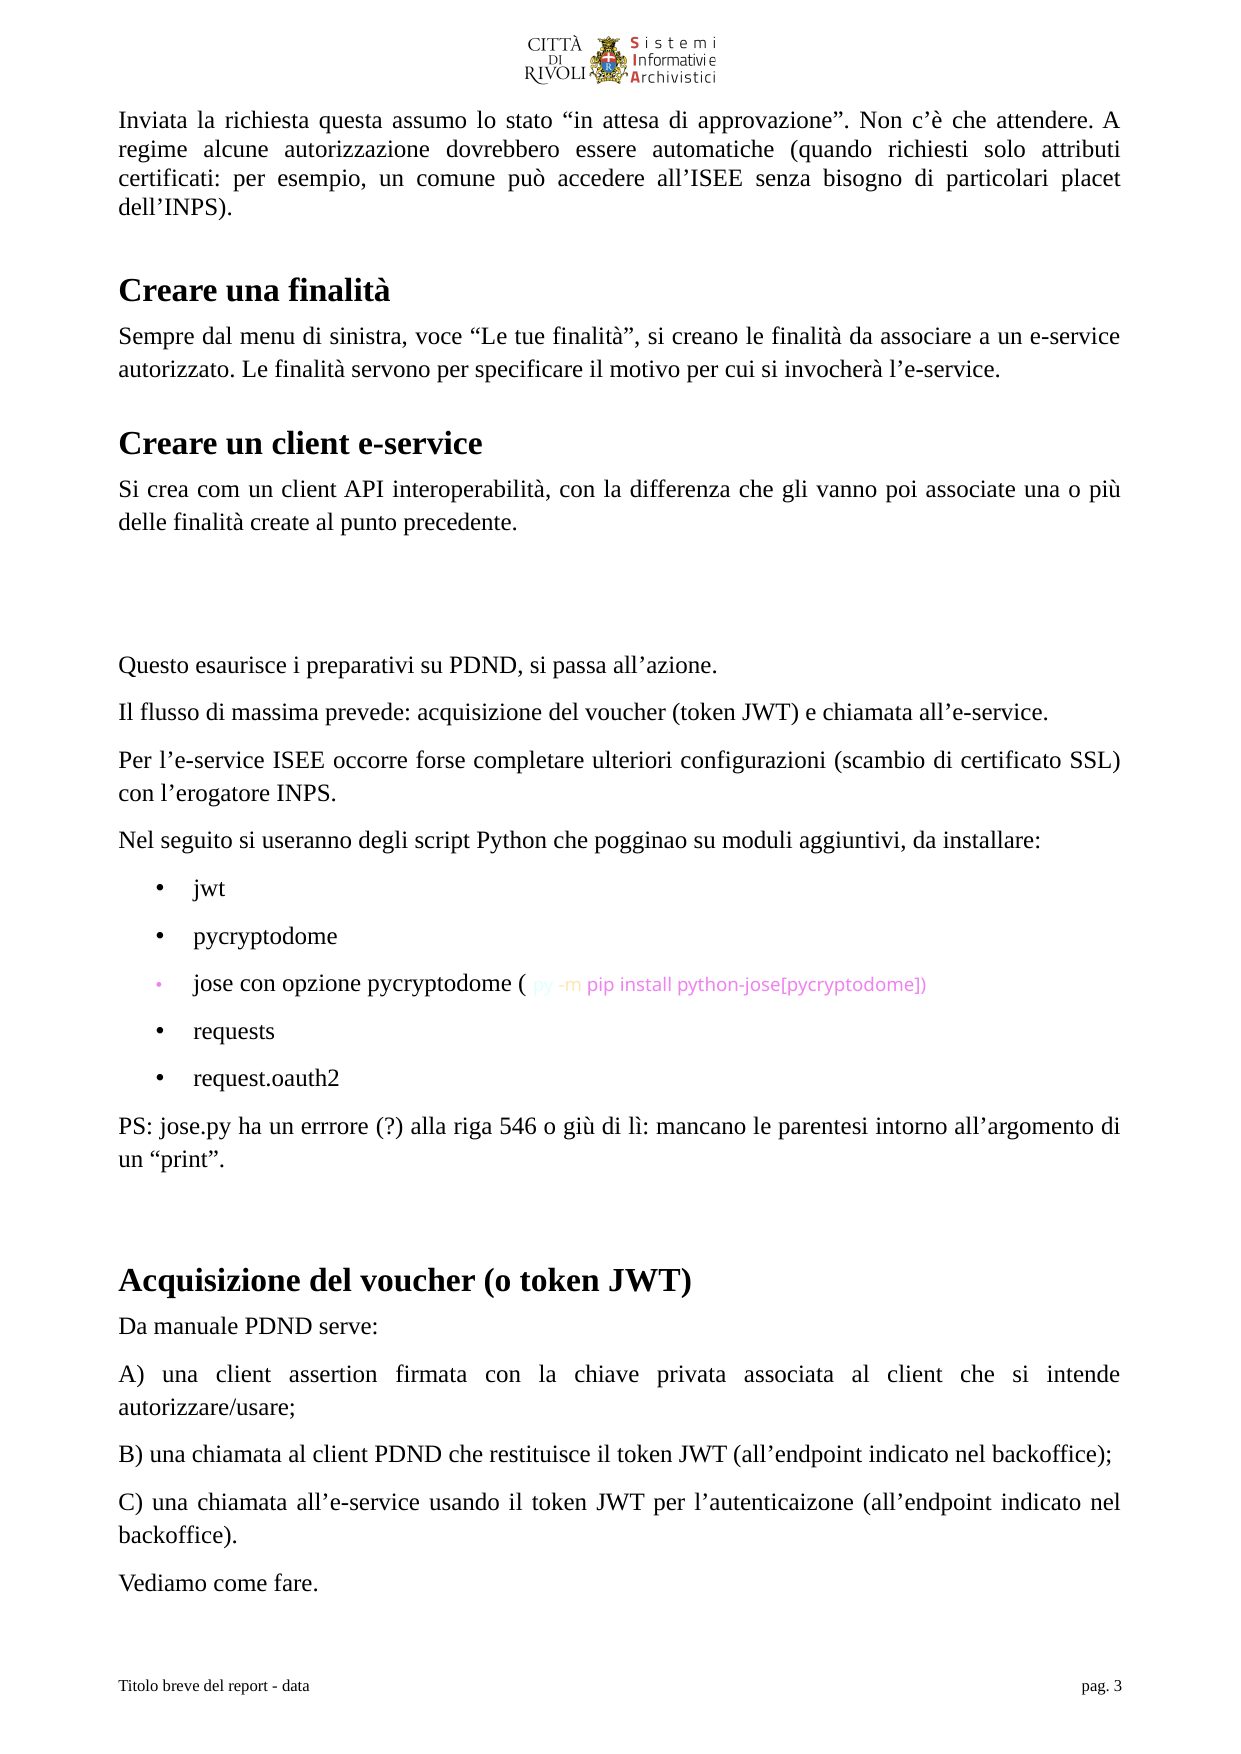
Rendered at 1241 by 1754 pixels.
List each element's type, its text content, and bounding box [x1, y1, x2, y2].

subtitle Creare una finalità [118, 270, 1122, 309]
text B) una chiamata al client PDND che restituisce il token JWT (all’endpoint indicato nel backoffice); [118, 1439, 1122, 1468]
text Per l’e-service ISEE occorre forse completare ulteriori configurazioni (scambio di certificato SSL) con l’erogatore INPS. [118, 745, 1122, 807]
list jose con opzione pycryptodome ( py -m pip install python-jose[pycryptodome]) [156, 968, 1122, 997]
text PS: jose.py ha un errrore (?) alla riga 546 o giù di lì: mancano le parentesi intorno all’argomento di un “print”. [118, 1111, 1122, 1173]
text Inviata la richiesta questa assumo lo stato “in attesa di approvazione”. Non c’è che attendere. A regime alcune autorizzazione dovrebbero essere automatiche (quando richiesti solo attributi certificati: per esempio, un comune può accedere all’ISEE senza bisogno di particolari placet dell’INPS). [118, 106, 1122, 221]
text C) una chiamata all’e-service usando il token JWT per l’autenticaizone (all’endpoint indicato nel backoffice). [118, 1487, 1122, 1549]
text A) una client assertion firmata con la chiave privata associata al client che si intende autorizzare/usare; [118, 1359, 1122, 1421]
text Si crea com un client API interoperabilità, con la differenza che gli vanno poi associate una o più delle finalità create al punto precedente. [118, 474, 1122, 536]
picture [524, 34, 716, 85]
list jwt [156, 873, 1122, 902]
text Vediamo come fare. [118, 1568, 1122, 1597]
subtitle Acquisizione del voucher (o token JWT) [118, 1260, 1122, 1299]
text Sempre dal menu di sinistra, voce “Le tue finalità”, si creano le finalità da associare a un e-service autorizzato. Le finalità servono per specificare il motivo per cui si invocherà l’e-service. [118, 321, 1122, 383]
text Nel seguito si useranno degli script Python che pogginao su moduli aggiuntivi, da installare: [118, 826, 1122, 854]
text Da manuale PDND serve: [118, 1311, 1122, 1340]
list requests [156, 1016, 1122, 1045]
text Il flusso di massima prevede: acquisizione del voucher (token JWT) e chiamata all’e-service. [118, 697, 1122, 726]
list request.oauth2 [156, 1063, 1122, 1092]
text Questo esaurisce i preparativi su PDND, si passa all’azione. [118, 650, 1122, 678]
list pycryptodome [156, 921, 1122, 949]
subtitle Creare un client e-service [118, 423, 1122, 461]
